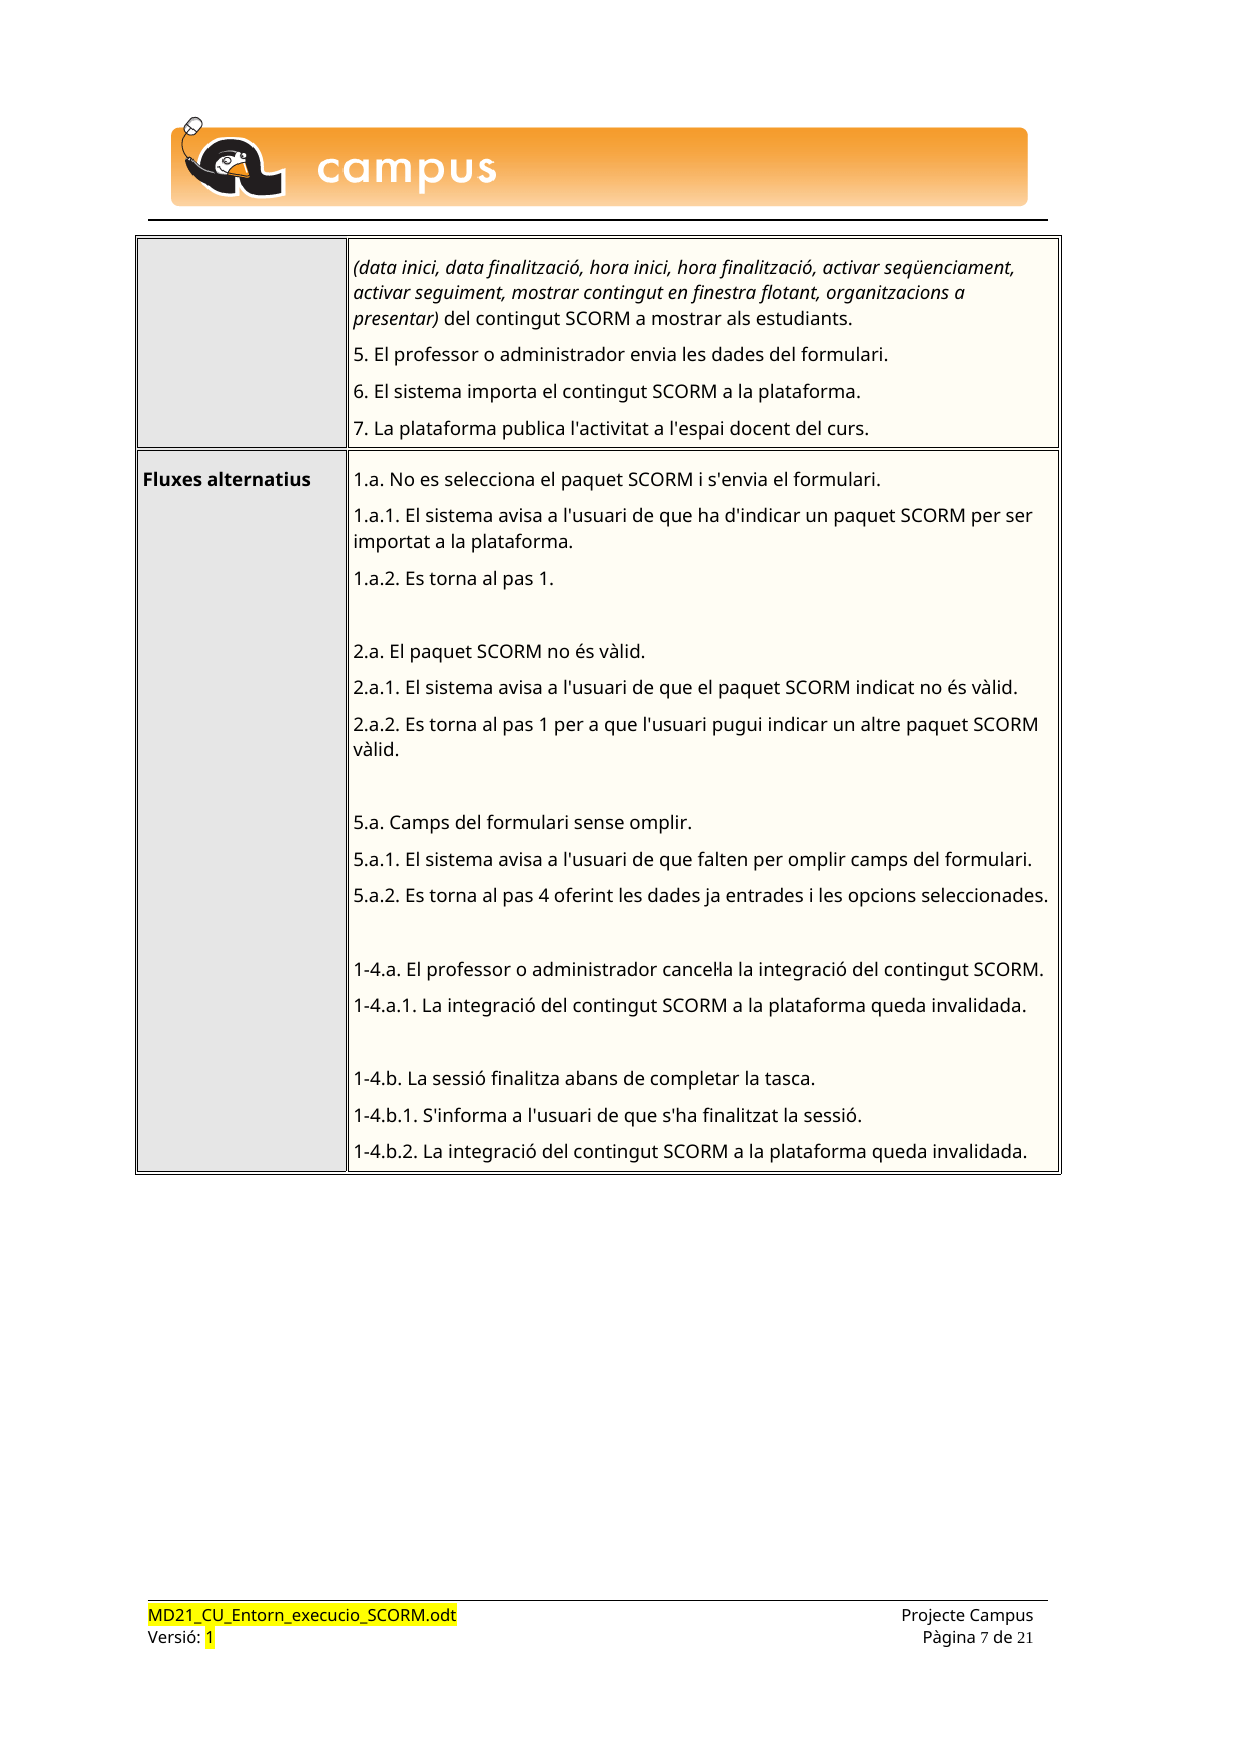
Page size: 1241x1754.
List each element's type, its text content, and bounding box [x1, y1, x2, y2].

table_cell (data inici, data finalització, hora inici, hora finalització, activar seqüenciament, activar seguiment, mostrar contingut en finestra flotant, organitzacions a presentar) del contingut SCORM a mostrar als estudiants. 5. El professor o administrador envia les dades del formulari. 6. El sistema importa el contingut SCORM a la plataforma. 7. La plataforma publica l'activitat a l'espai docent del curs. [349, 239, 1058, 447]
table_cell Fluxes alternatius [138, 451, 346, 1171]
table_cell 1.a. No es selecciona el paquet SCORM i s'envia el formulari. 1.a.1. El sistema avisa a l'usuari de que ha d'indicar un paquet SCORM per ser importat a la plataforma. 1.a.2. Es torna al pas 1. 2.a. El paquet SCORM no és vàlid. 2.a.1. El sistema avisa a l'usuari de que el paquet SCORM indicat no és vàlid. 2.a.2. Es torna al pas 1 per a que l'usuari pugui indicar un altre paquet SCORM vàlid. 5.a. Camps del formulari sense omplir. 5.a.1. El sistema avisa a l'usuari de que falten per omplir camps del formulari. 5.a.2. Es torna al pas 4 oferint les dades ja entrades i les opcions seleccionades. 1-4.a. El professor o administrador cancel·la la integració del contingut SCORM. 1-4.a.1. La integració del contingut SCORM a la plataforma queda invalidada. 1-4.b. La sessió finalitza abans de completar la tasca. 1-4.b.1. S'informa a l'usuari de que s'ha finalitzat la sessió. 1-4.b.2. La integració del contingut SCORM a la plataforma queda invalidada. [349, 451, 1058, 1171]
picture [164, 114, 1033, 209]
table_cell [138, 239, 346, 447]
